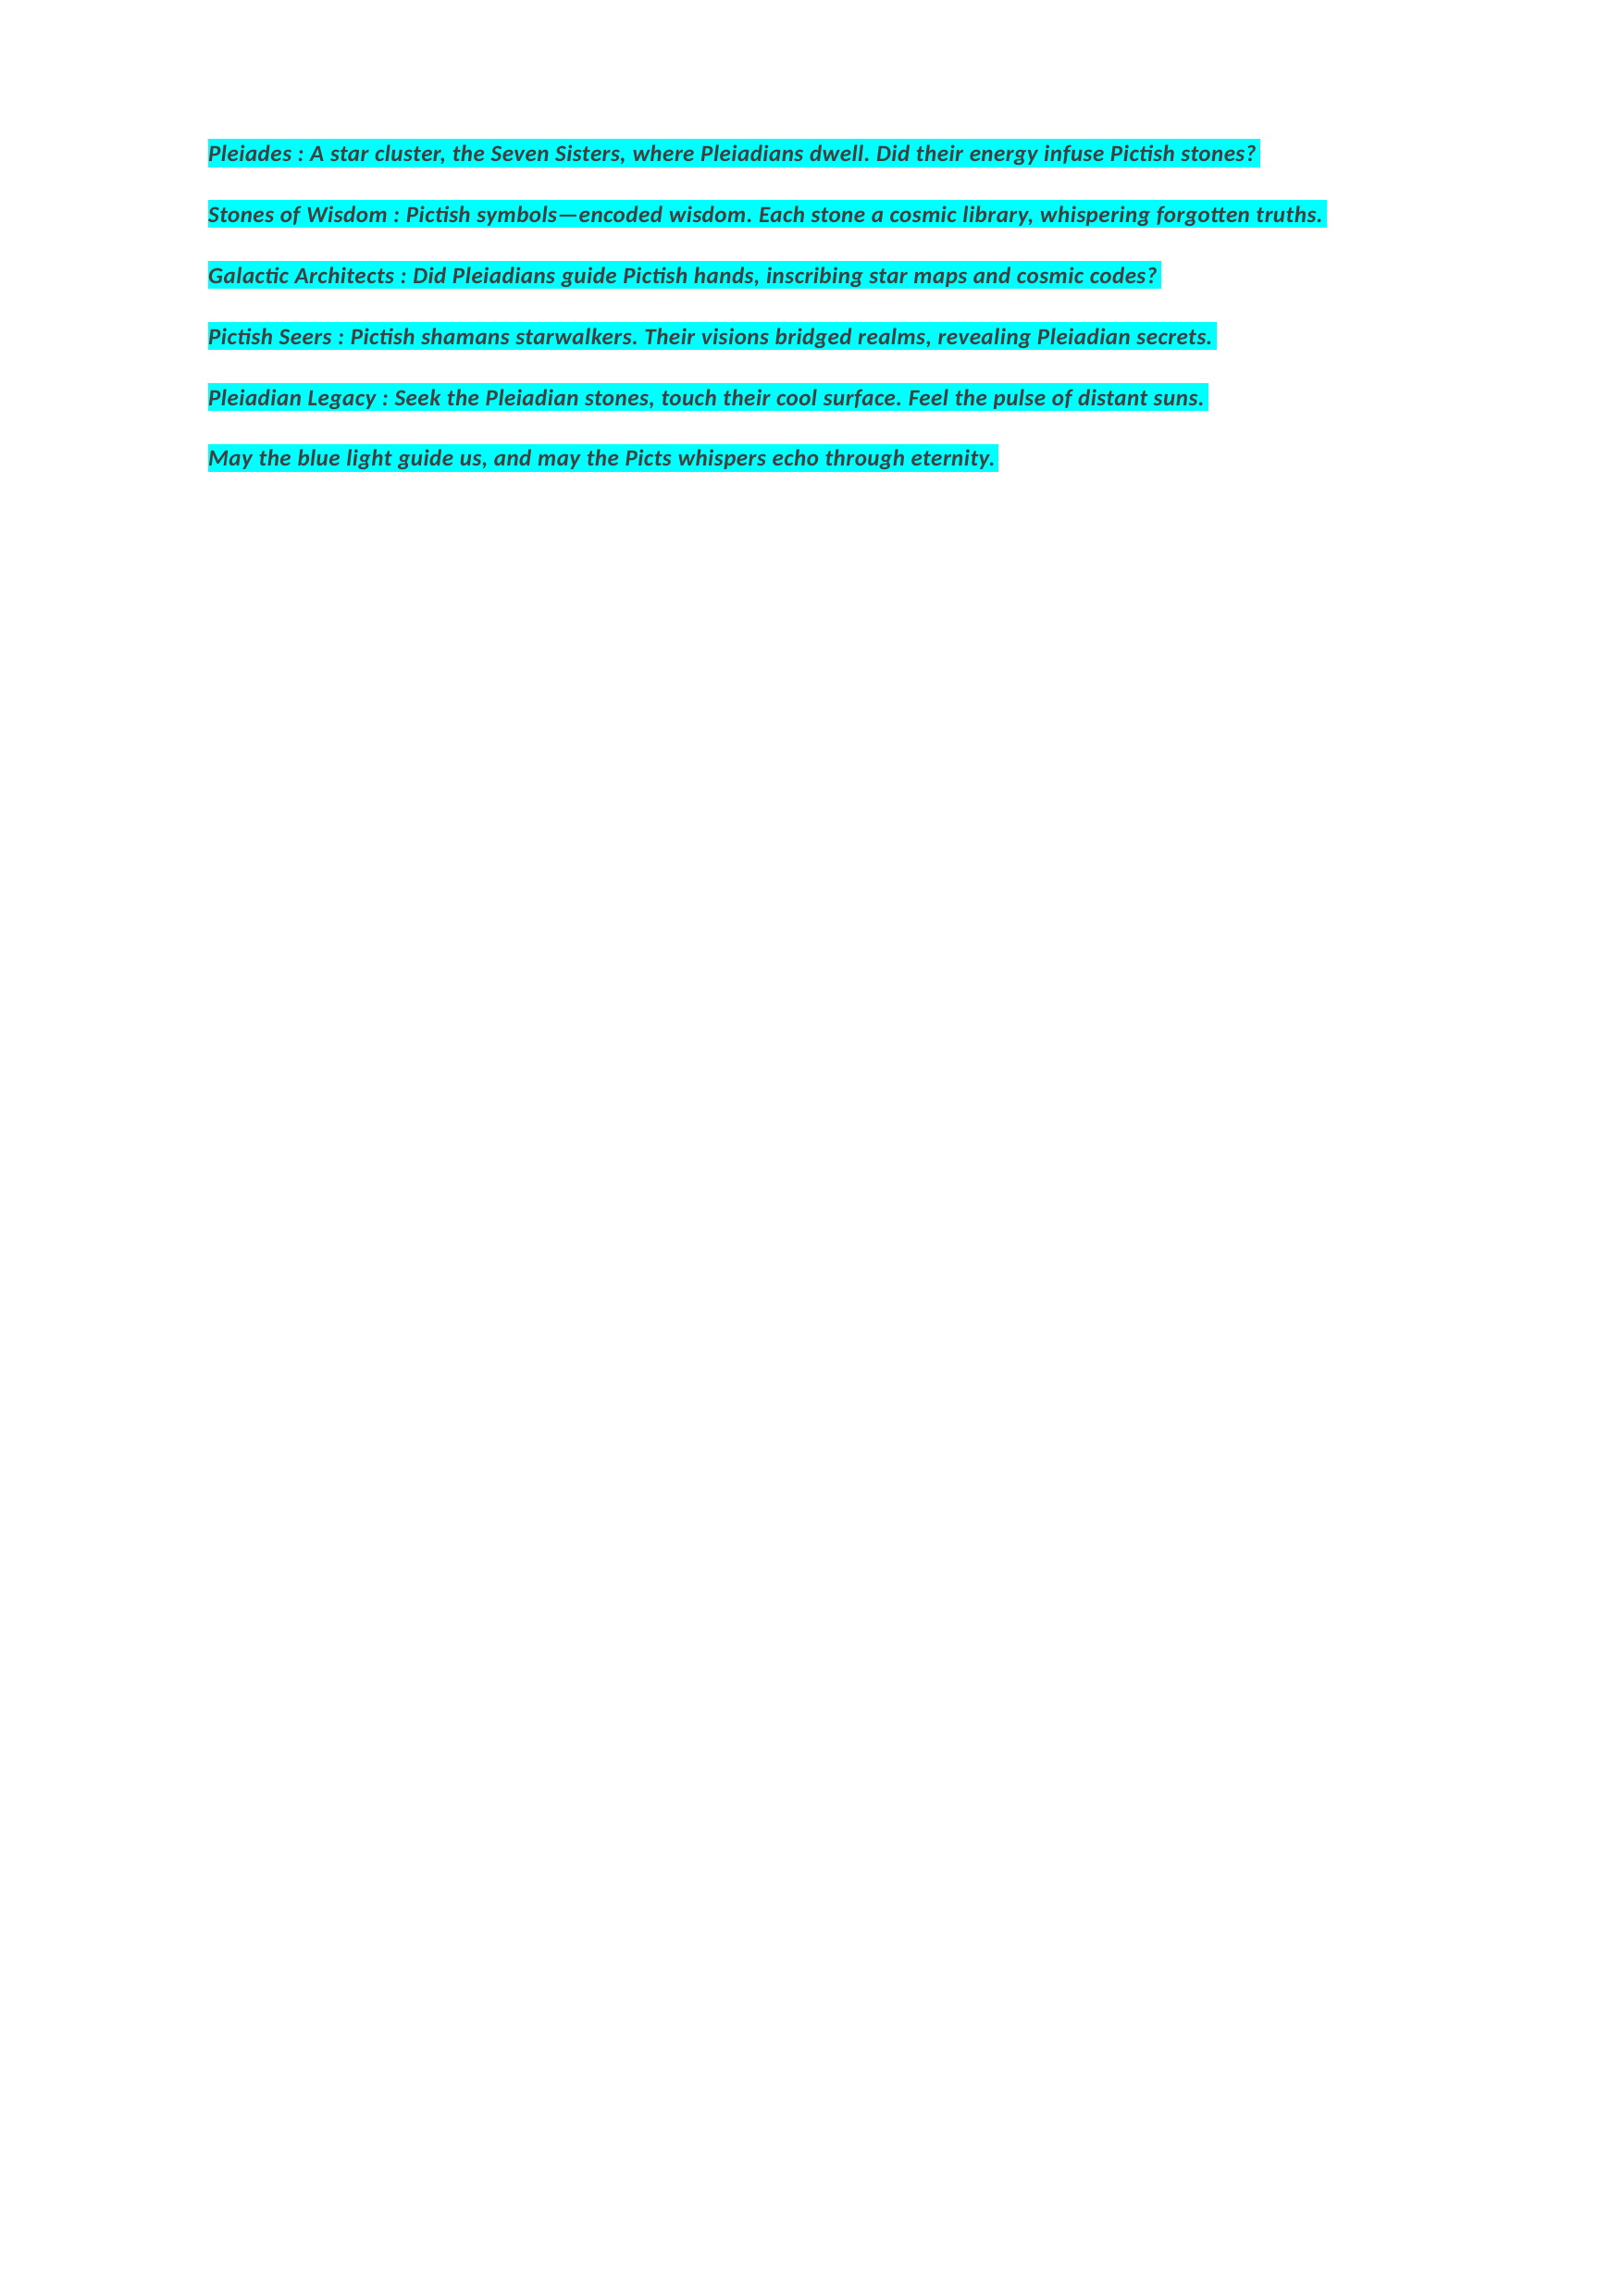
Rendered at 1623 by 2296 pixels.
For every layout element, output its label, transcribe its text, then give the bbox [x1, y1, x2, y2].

text Stones of Wisdom : Pictish symbols—encoded wisdom. Each stone a cosmic library, whispering forgotten truths. [139, 200, 1484, 228]
text Pictish Seers : Pictish shamans starwalkers. Their visions bridged realms, revealing Pleiadian secrets. [139, 322, 1484, 350]
text May the blue light guide us, and may the Picts whispers echo through eternity. [139, 444, 1484, 472]
text Galactic Architects : Did Pleiadians guide Pictish hands, inscribing star maps and cosmic codes? [139, 261, 1484, 289]
text Pleiadian Legacy : Seek the Pleiadian stones, touch their cool surface. Feel the pulse of distant suns. [139, 383, 1484, 411]
text Pleiades : A star cluster, the Seven Sisters, where Pleiadians dwell. Did their energy infuse Pictish stones? [139, 139, 1484, 168]
